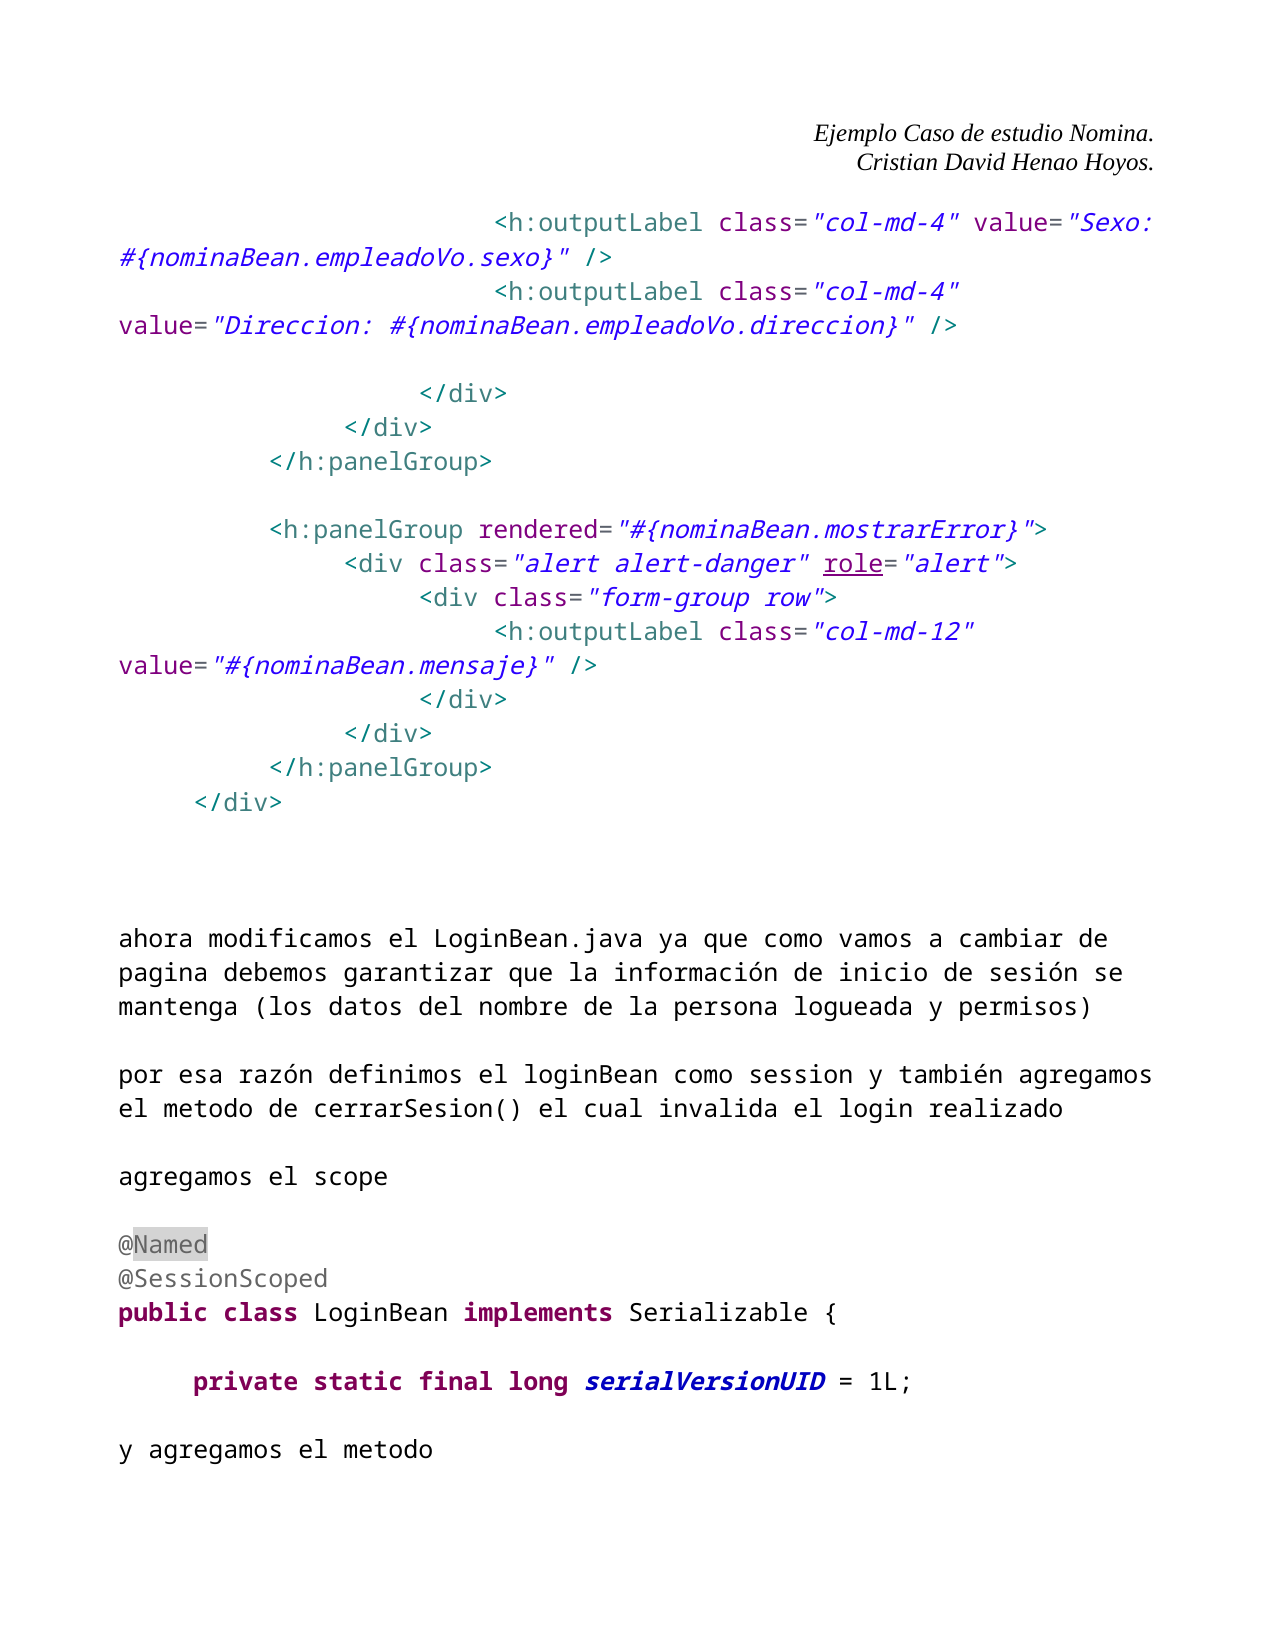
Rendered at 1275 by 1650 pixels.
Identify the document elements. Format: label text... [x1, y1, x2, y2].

text <h:outputLabel class="col-md-4" value="Direccion: #{nominaBean.empleadoVo.direccion}" /> [118, 273, 1157, 341]
text ahora modificamos el LoginBean.java ya que como vamos a cambiar de pagina debemos garantizar que la información de inicio de sesión se mantenga (los datos del nombre de la persona logueada y permisos) [118, 920, 1157, 1023]
text @Named [118, 1227, 1157, 1261]
text </div> [118, 375, 1157, 409]
text </div> [118, 409, 1157, 443]
text </div> [118, 716, 1157, 750]
text </h:panelGroup> [118, 443, 1157, 478]
text <h:outputLabel class="col-md-12" value="#{nominaBean.mensaje}" /> [118, 614, 1157, 682]
text y agregamos el metodo [118, 1431, 1157, 1465]
text </h:panelGroup> [118, 750, 1157, 784]
text agregamos el scope [118, 1159, 1157, 1193]
text <h:outputLabel class="col-md-4" value="Sexo: #{nominaBean.empleadoVo.sexo}" /> [118, 205, 1157, 273]
text @SessionScoped [118, 1261, 1157, 1295]
text </div> [118, 682, 1157, 716]
text public class LoginBean implements Serializable { [118, 1295, 1157, 1329]
text </div> [118, 784, 1157, 818]
text <h:panelGroup rendered="#{nominaBean.mostrarError}"> [118, 512, 1157, 546]
text private static final long serialVersionUID = 1L; [118, 1363, 1157, 1397]
text <div class="alert alert-danger" role="alert"> [118, 546, 1157, 580]
text <div class="form-group row"> [118, 580, 1157, 614]
text por esa razón definimos el loginBean como session y también agregamos el metodo de cerrarSesion() el cual invalida el login realizado [118, 1057, 1157, 1125]
